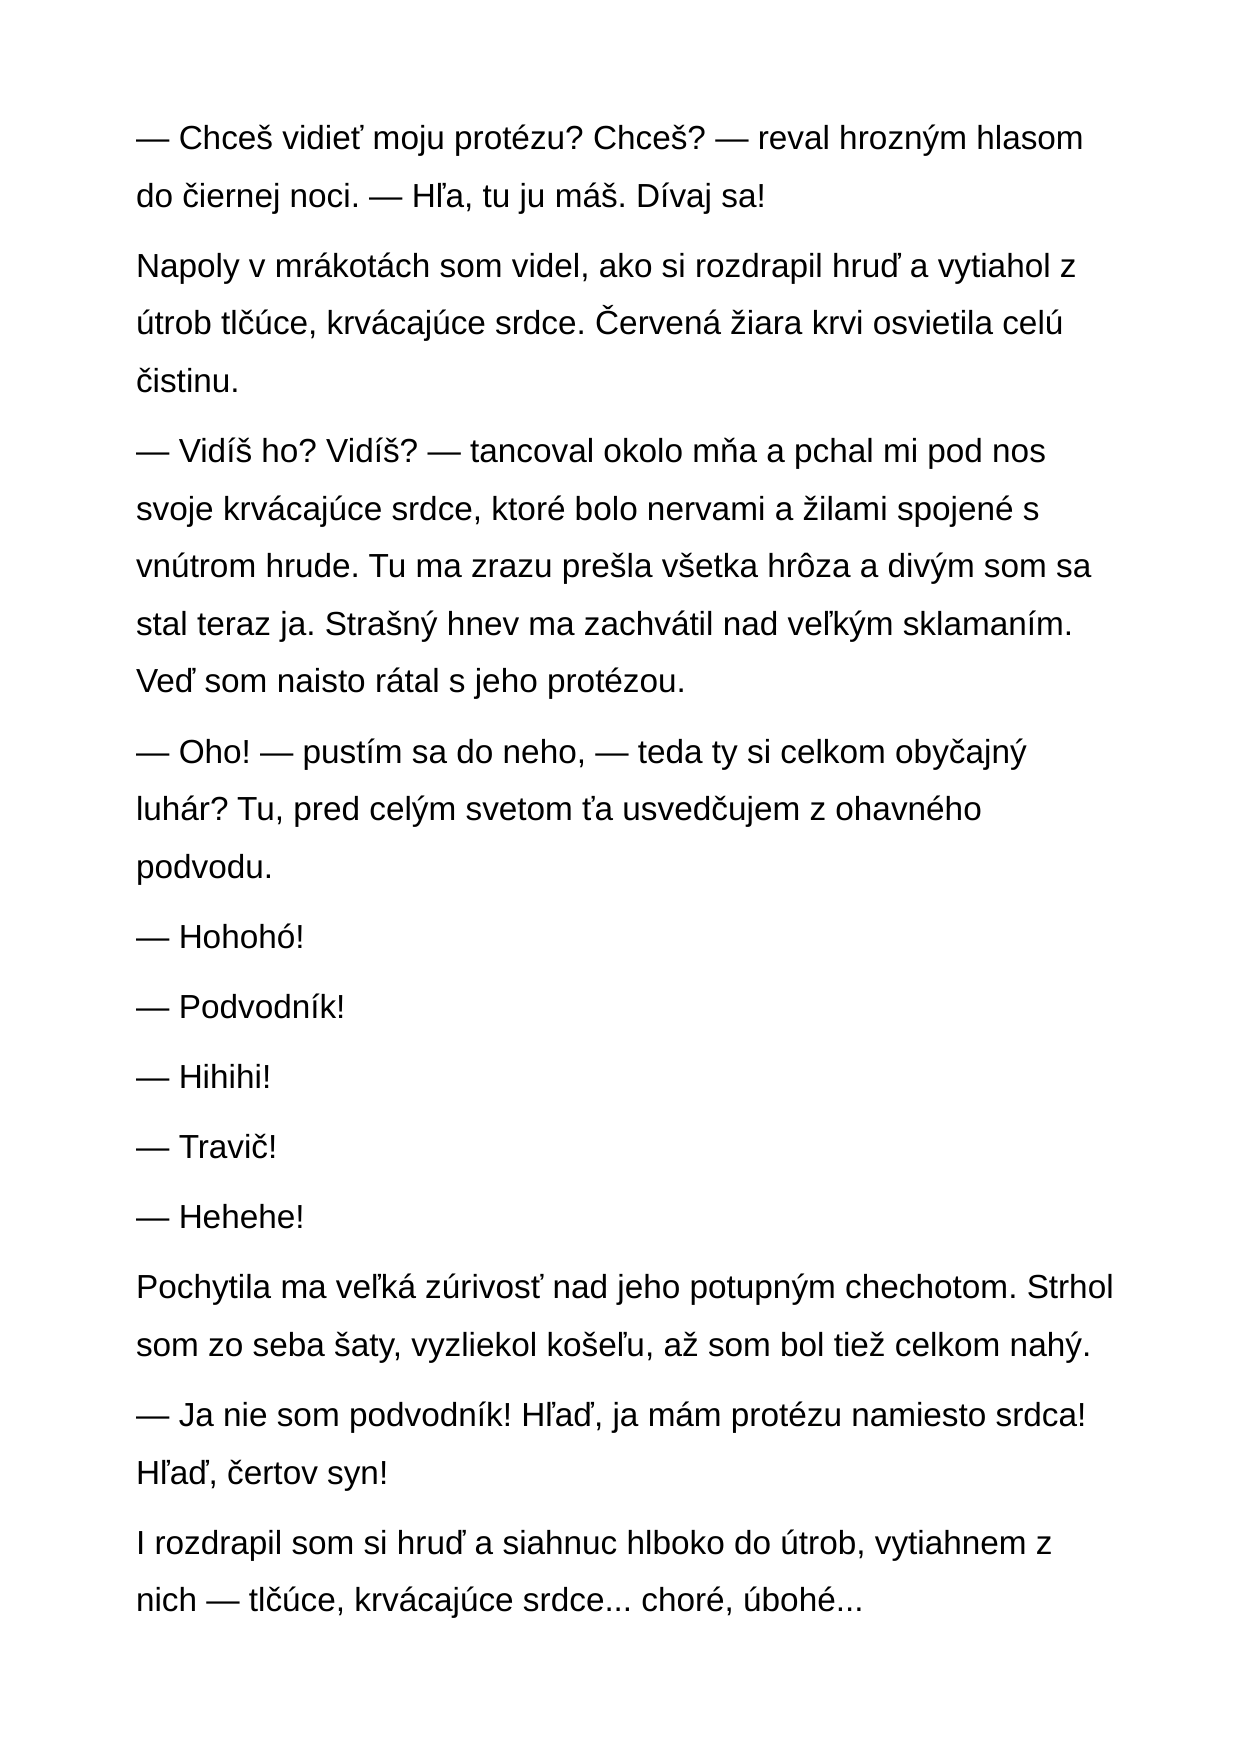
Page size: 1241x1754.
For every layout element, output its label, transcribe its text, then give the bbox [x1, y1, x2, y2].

text — Chceš vidieť moju protézu? Chceš? — reval hrozným hlasom do čiernej noci. — Hľa, tu ju máš. Dívaj sa! [136, 118, 1122, 214]
text — Travič! [136, 1127, 1122, 1166]
text — Hihihi! [136, 1057, 1122, 1096]
text — Vidíš ho? Vidíš? — tancoval okolo mňa a pchal mi pod nos svoje krvácajúce srdce, ktoré bolo nervami a žilami spojené s vnútrom hrude. Tu ma zrazu prešla všetka hrôza a divým som sa stal teraz ja. Strašný hnev ma zachvátil nad veľkým sklamaním. Veď som naisto rátal s jeho protézou. [136, 431, 1122, 700]
text I rozdrapil som si hruď a siahnuc hlboko do útrob, vytiahnem z nich — tlčúce, krvácajúce srdce... choré, úbohé... [136, 1523, 1122, 1619]
text — Ja nie som podvodník! Hľaď, ja mám protézu namiesto srdca! Hľaď, čertov syn! [136, 1395, 1122, 1491]
text — Hehehe! [136, 1197, 1122, 1236]
text — Hohohó! [136, 917, 1122, 955]
text — Oho! — pustím sa do neho, — teda ty si celkom obyčajný luhár? Tu, pred celým svetom ťa usvedčujem z ohavného podvodu. [136, 732, 1122, 885]
text Napoly v mrákotách som videl, ako si rozdrapil hruď a vytiahol z útrob tlčúce, krvácajúce srdce. Červená žiara krvi osvietila celú čistinu. [136, 246, 1122, 399]
text — Podvodník! [136, 987, 1122, 1026]
text Pochytila ma veľká zúrivosť nad jeho potupným chechotom. Strhol som zo seba šaty, vyzliekol košeľu, až som bol tiež celkom nahý. [136, 1267, 1122, 1363]
